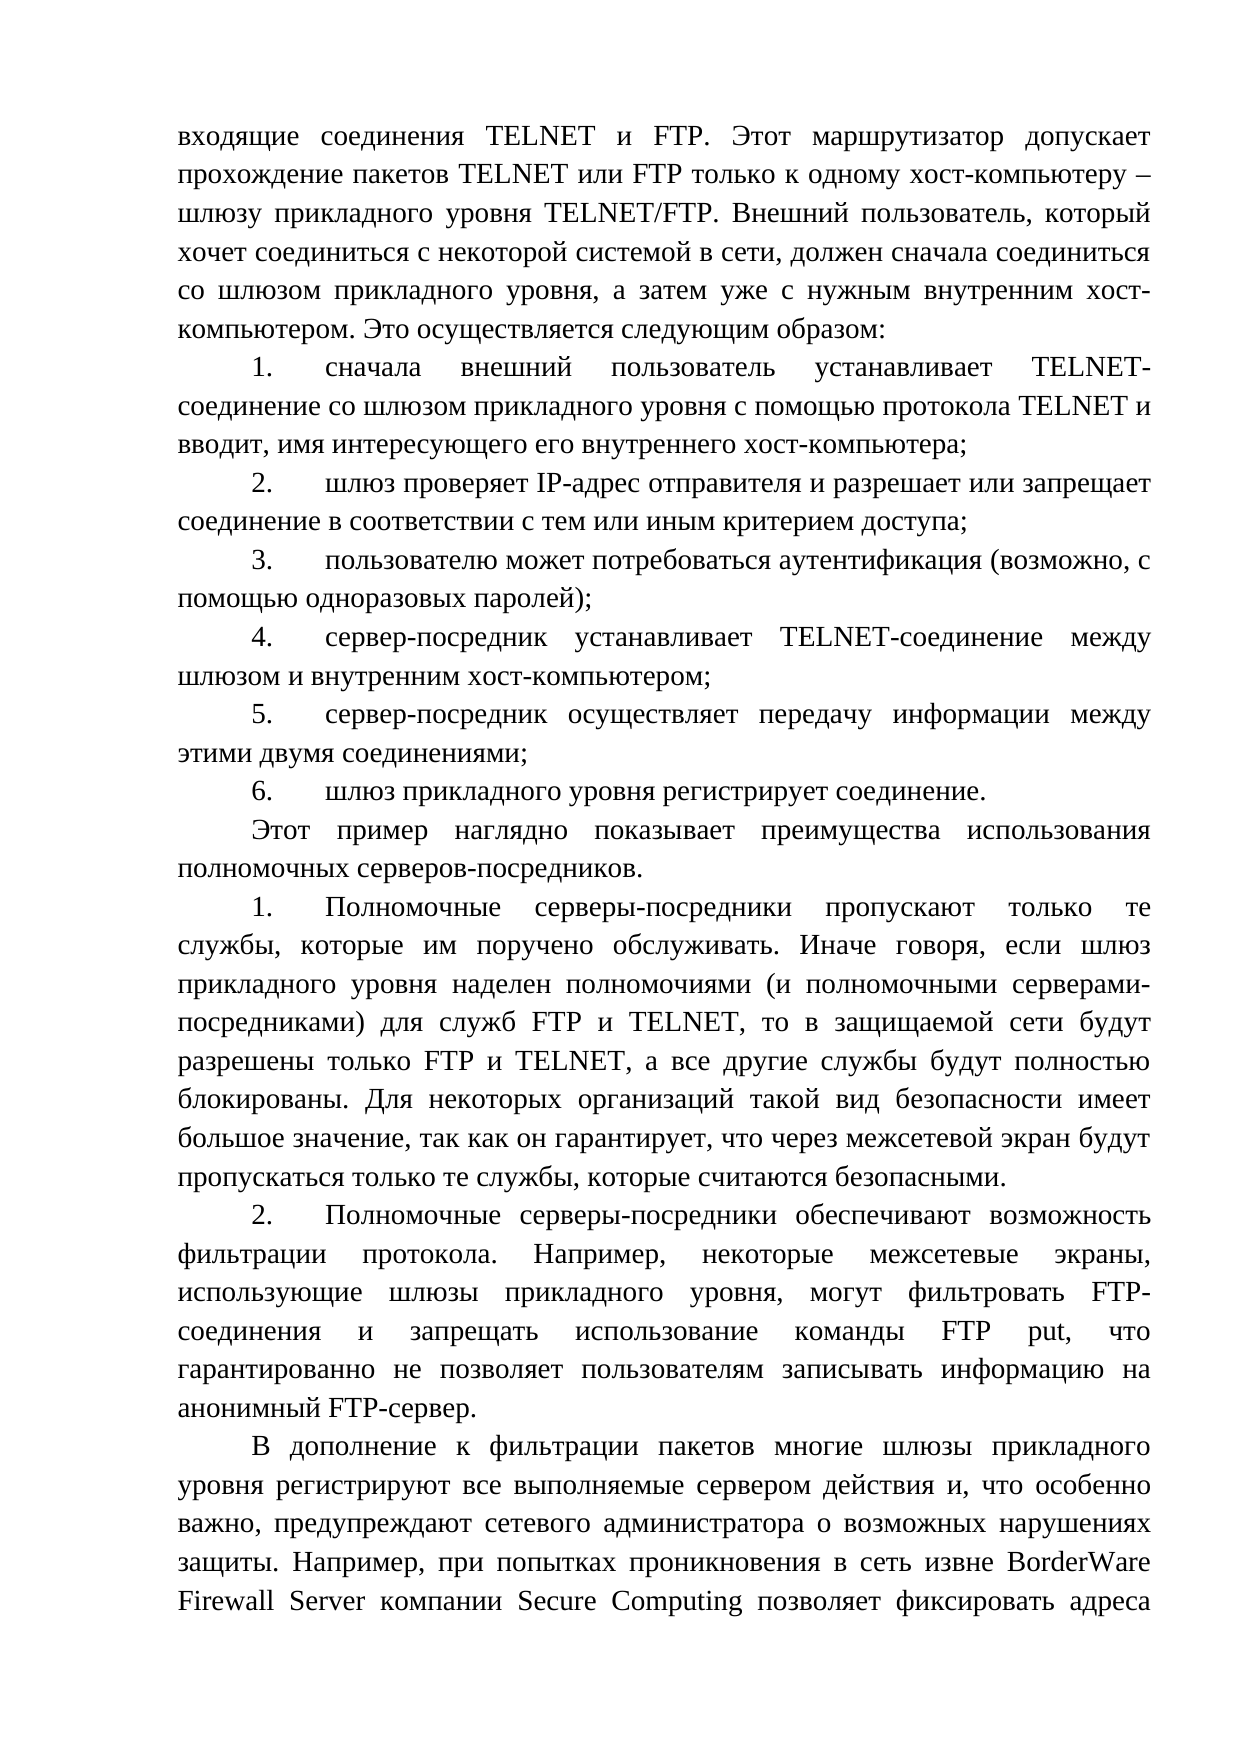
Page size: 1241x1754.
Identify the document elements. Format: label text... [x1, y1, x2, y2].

text входящие соединения TELNET и FTP. Этот маршрутизатор допускает прохождение пакетов TELNET или FTP только к одному хост-компьютеру – шлюзу прикладного уровня TELNET/FTP. Внешний пользователь, который хочет соединиться с некоторой системой в сети, должен сначала соединиться со шлюзом прикладного уровня, а затем уже с нужным внутренним хост- компьютером. Это осуществляется следующим образом: [177, 118, 1152, 344]
list пользователю может потребоваться аутентификация (возможно, с помощью одноразовых паролей); [177, 542, 1152, 614]
list шлюз прикладного уровня регистрирует соединение. [177, 773, 1152, 807]
list шлюз проверяет ІР-адрес отправителя и разрешает или запрещает соединение в соответствии с тем или иным критерием доступа; [177, 465, 1152, 537]
text В дополнение к фильтрации пакетов многие шлюзы прикладного уровня регистрируют все выполняемые сервером действия и, что особенно важно, предупреждают сетевого администратора о возможных нарушениях защиты. Например, при попытках проникновения в сеть извне BorderWare Firewall Server компании Secure Computing позволяет фиксировать адреса [177, 1428, 1152, 1616]
list сначала внешний пользователь устанавливает TELNET-соединение со шлюзом прикладного уровня с помощью протокола TELNET и вводит, имя интересующего его внутреннего хост-компьютера; [177, 349, 1152, 460]
list Полномочные серверы-посредники пропускают только те службы, которые им поручено обслуживать. Иначе говоря, если шлюз прикладного уровня наделен полномочиями (и полномочными серверами-посредниками) для служб FTP и TELNET, то в защищаемой сети будут разрешены только FTP и TELNET, а все другие службы будут полностью блокированы. Для некоторых организаций такой вид безопасности имеет большое значение, так как он гарантирует, что через межсетевой экран будут пропускаться только те службы, которые считаются безопасными. [177, 889, 1152, 1192]
text Этот пример наглядно показывает преимущества использования полномочных серверов-посредников. [177, 812, 1152, 884]
list сервер-посредник устанавливает TELNET-соединение между шлюзом и внутренним хост-компьютером; [177, 619, 1152, 691]
list сервер-посредник осуществляет передачу информации между этими двумя соединениями; [177, 696, 1152, 768]
list Полномочные серверы-посредники обеспечивают возможность фильтрации протокола. Например, некоторые межсетевые экраны, использующие шлюзы прикладного уровня, могут фильтровать FTP- соединения и запрещать использование команды FTP put, что гарантированно не позволяет пользователям записывать информацию на анонимный FTP-сервер. [177, 1197, 1152, 1423]
